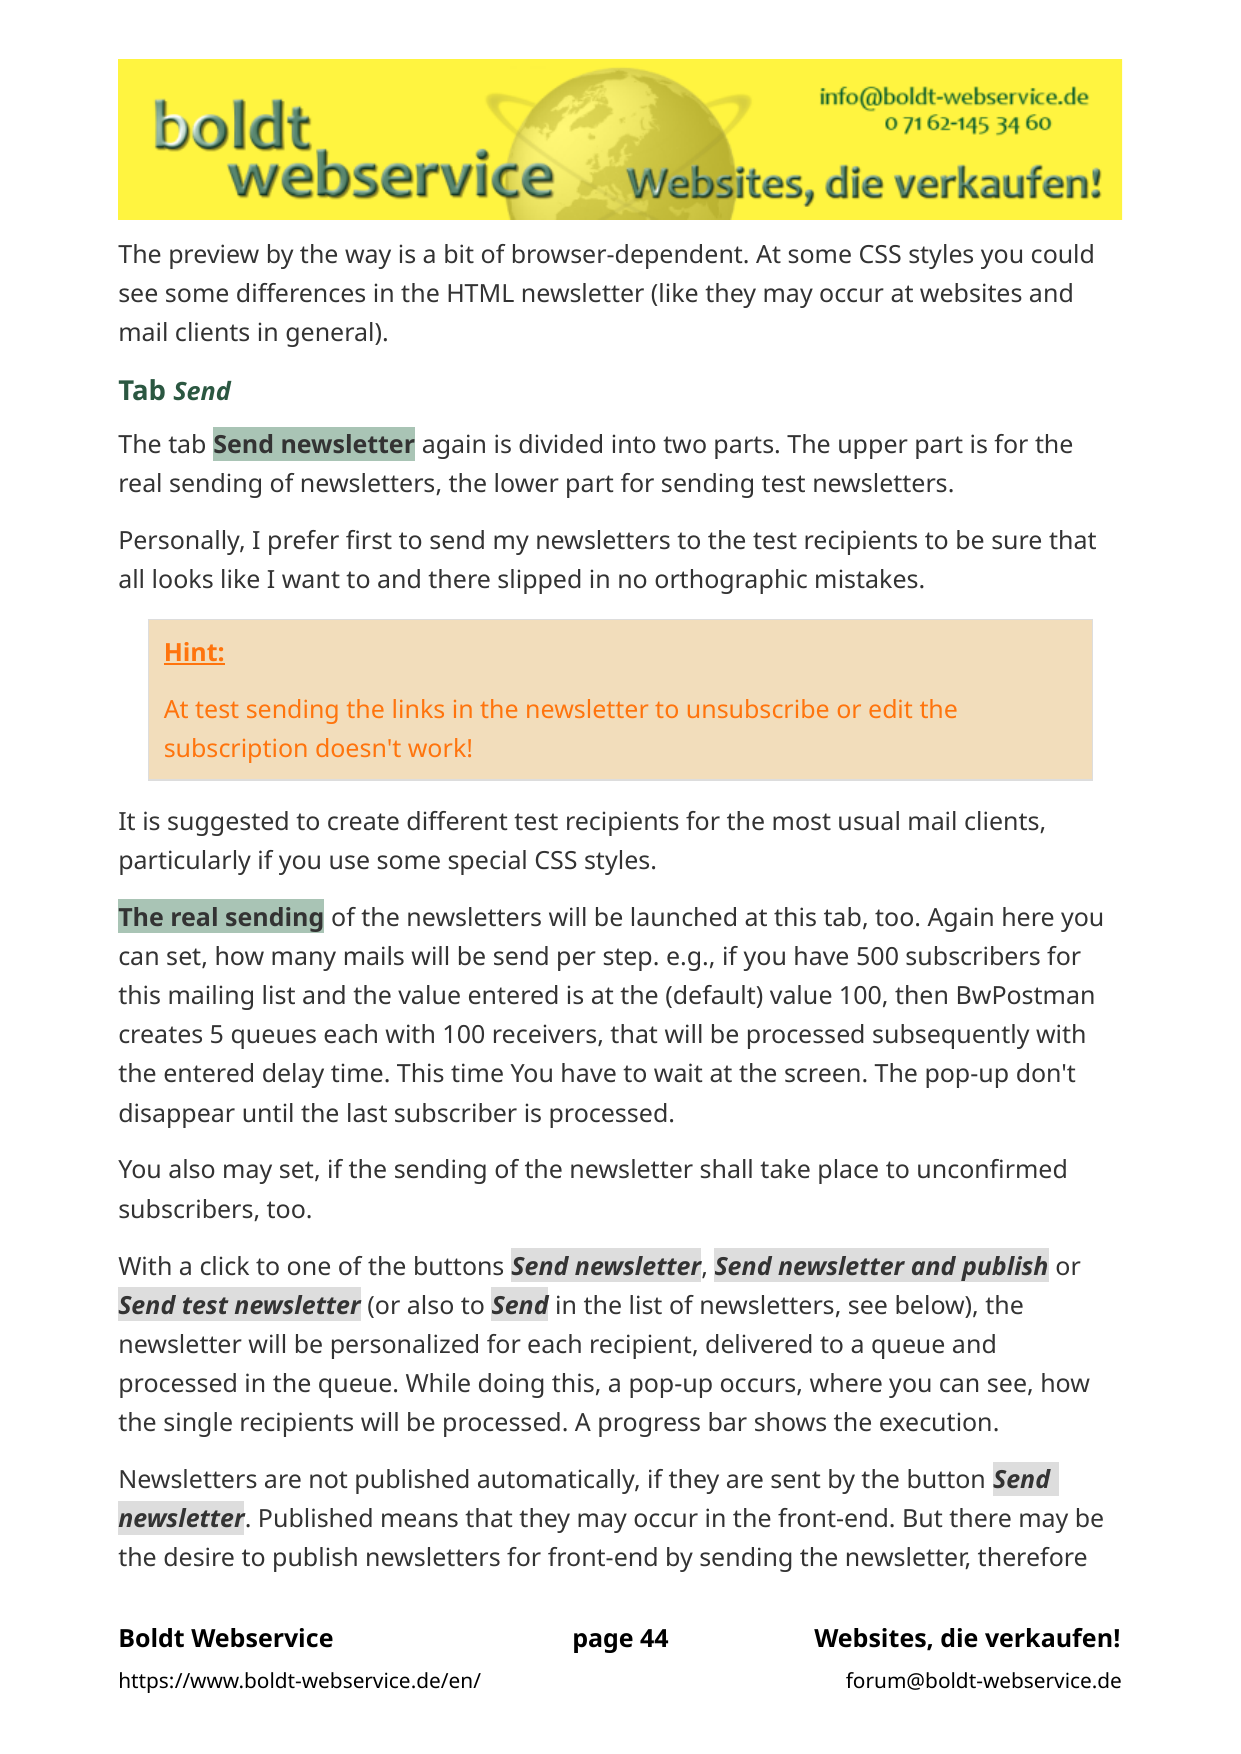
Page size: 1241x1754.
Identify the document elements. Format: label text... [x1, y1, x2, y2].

text It is suggested to create different test recipients for the most usual mail clients, particularly if you use some special CSS styles. [118, 803, 1122, 877]
text Newsletters are not published automatically, if they are sent by the button Send newsletter. Published means that they may occur in the front-end. But there may be the desire to publish newsletters for front-end by sending the newsletter, therefore [118, 1462, 1122, 1574]
text The real sending of the newsletters will be launched at this tab, too. Again here you can set, how many mails will be send per step. e.g., if you have 500 subscribers for this mailing list and the value entered is at the (default) value 100, then BwPostman creates 5 queues each with 100 receivers, that will be processed subsequently with the entered delay time. This time You have to wait at the screen. The pop-up don't disappear until the last subscriber is processed. [118, 899, 1122, 1129]
text Hint: [149, 620, 1092, 669]
text You also may set, if the sending of the newsletter shall take place to unconfirmed subscribers, too. [118, 1152, 1122, 1225]
subtitle Tab Send [118, 371, 1122, 409]
picture [118, 59, 1123, 220]
text The preview by the way is a bit of browser-dependent. At some CSS styles you could see some differences in the HTML newsletter (like they may occur at websites and mail clients in general). [118, 236, 1122, 349]
text With a click to one of the buttons Send newsletter, Send newsletter and publish or Send test newsletter (or also to Send in the list of newsletters, see below), the newsletter will be personalized for each recipient, delivered to a queue and processed in the queue. While doing this, a pop-up occurs, where you can see, how the single recipients will be processed. A progress bar shows the execution. [118, 1248, 1122, 1439]
text At test sending the links in the newsletter to unsubscribe or edit the subscription doesn't work! [149, 676, 1092, 779]
text Personally, I prefer first to send my newsletters to the test recipients to be sure that all looks like I want to and there slipped in no orthographic mistakes. [118, 523, 1122, 596]
text The tab Send newsletter again is divided into two parts. The upper part is for the real sending of newsletters, the lower part for sending test newsletters. [118, 427, 1122, 500]
